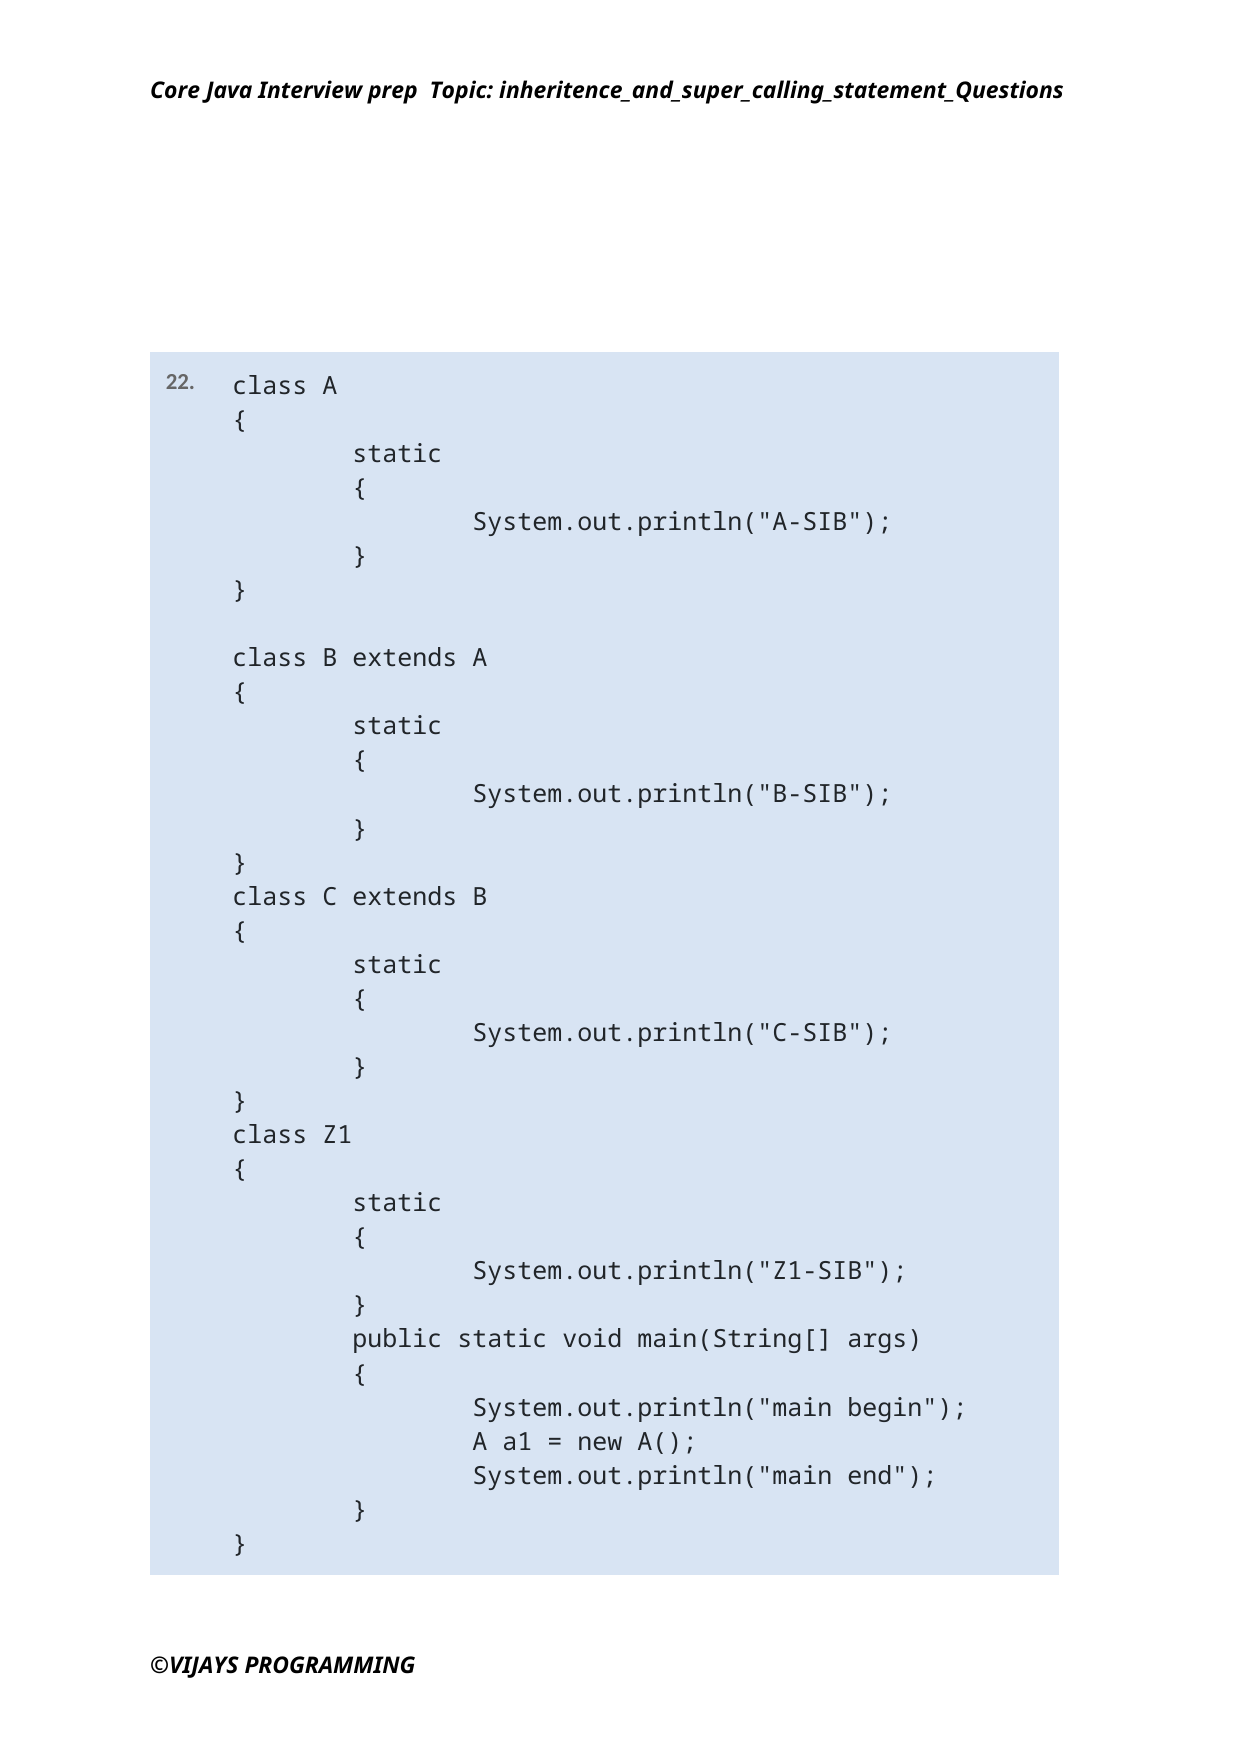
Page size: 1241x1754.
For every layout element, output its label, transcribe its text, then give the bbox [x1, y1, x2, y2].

table_header [181, 268, 250, 336]
table_cell class A { static { System.out.println("A-SIB"); } } class B extends A { static { System.out.println("B-SIB"); } } class C extends B { static { System.out.println("C-SIB"); } } class Z1 { static { System.out.println("Z1-SIB"); } public static void main(String[] args) { System.out.println("main begin"); A a1 = new A(); System.out.println("main end"); } } [216, 352, 1059, 1575]
table_cell [150, 150, 1090, 352]
table_cell [1059, 352, 1090, 1575]
table_header [181, 200, 429, 268]
table_cell 22. [150, 352, 216, 1575]
table_header [181, 166, 250, 200]
